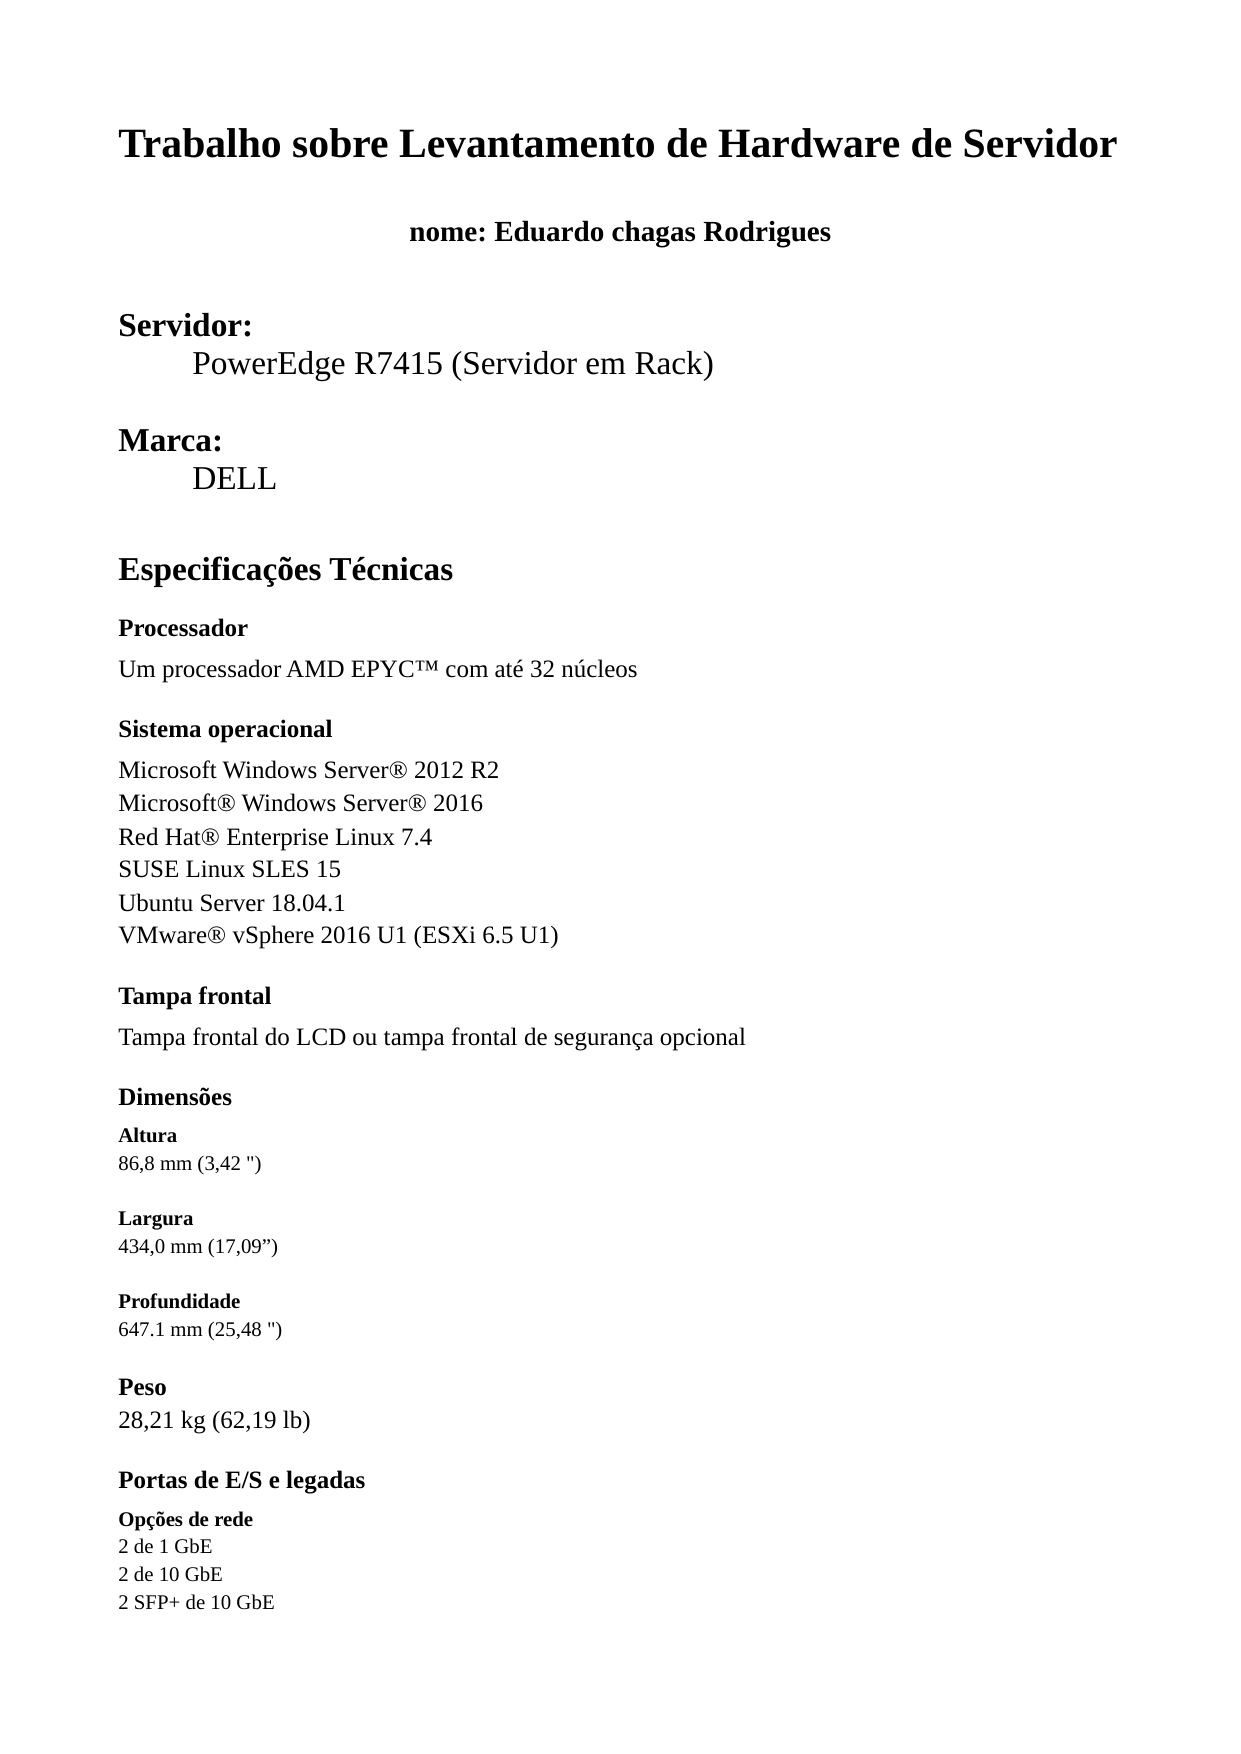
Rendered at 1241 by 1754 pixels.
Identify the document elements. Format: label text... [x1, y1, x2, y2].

text PowerEdge R7415 (Servidor em Rack) [118, 343, 1122, 382]
text Opções de rede 2 de 1 GbE 2 de 10 GbE 2 SFP+ de 10 GbE [118, 1507, 1122, 1614]
subtitle Portas de E/S e legadas [118, 1466, 1122, 1494]
text Trabalho sobre Levantamento de Hardware de Servidor [118, 118, 1122, 166]
text Microsoft Windows Server® 2012 R2 Microsoft® Windows Server® 2016 Red Hat® Enterprise Linux 7.4 SUSE Linux SLES 15 Ubuntu Server 18.04.1 VMware® vSphere 2016 U1 (ESXi 6.5 U1) [118, 756, 1122, 949]
text Marca: [118, 420, 1122, 458]
subtitle Especificações Técnicas [118, 549, 1122, 588]
text Servidor: [118, 305, 1122, 343]
text DELL [118, 458, 1122, 497]
subtitle Dimensões [118, 1082, 1122, 1111]
text nome: Eduardo chagas Rodrigues [118, 214, 1122, 247]
text Um processador AMD EPYC™ com até 32 núcleos [118, 654, 1122, 683]
subtitle Sistema operacional [118, 714, 1122, 743]
subtitle Processador [118, 613, 1122, 642]
text Altura 86,8 mm (3,42 ") Largura 434,0 mm (17,09”) Profundidade 647.1 mm (25,48 ") Peso 28,21 kg (62,19 lb) [118, 1123, 1122, 1434]
text Tampa frontal do LCD ou tampa frontal de segurança opcional [118, 1022, 1122, 1051]
subtitle Tampa frontal [118, 981, 1122, 1009]
